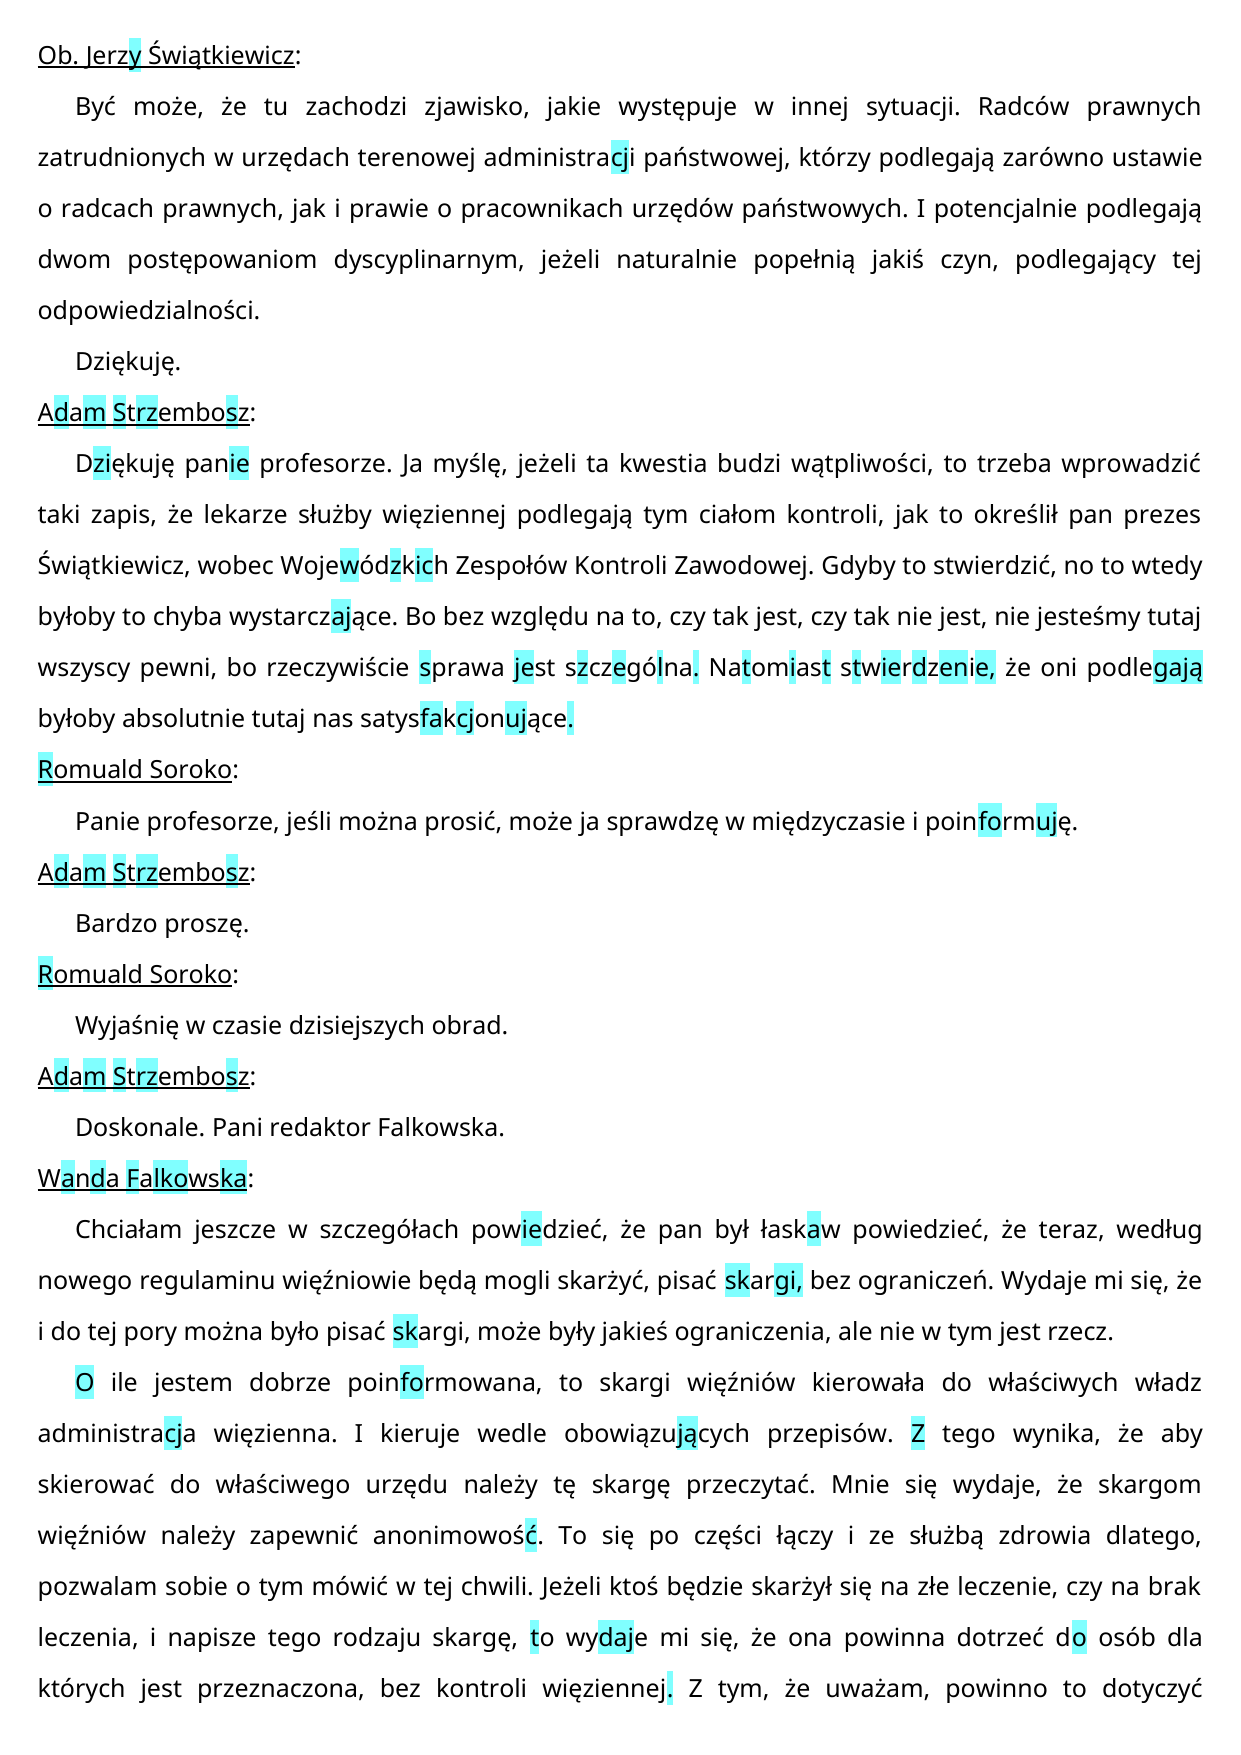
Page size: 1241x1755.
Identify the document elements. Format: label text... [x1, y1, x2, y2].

text Chciałam jeszcze w szczegółach powiedzieć, że pan był łaskaw powiedzieć, że teraz, według nowego regulaminu więźniowie będą mogli skarżyć, pisać skargi, bez ograniczeń. Wydaje mi się, że i do tej pory można było pisać skargi, może były jakieś ograniczenia, ale nie w tym jest rzecz. [37, 1211, 1203, 1348]
text Ob. Jerzy Świątkiewicz: [37, 37, 1203, 72]
text Dziękuję. [37, 344, 1203, 378]
text Wanda Falkowska: [37, 1160, 1203, 1194]
text Panie profesorze, jeśli można prosić, może ja sprawdzę w międzyczasie i poinformuję. [37, 803, 1203, 837]
text O ile jestem dobrze poinformowana, to skargi więźniów kierowała do właściwych władz administracja więzienna. I kieruje wedle obowiązujących przepisów. Z tego wynika, że aby skierować do właściwego urzędu należy tę skargę przeczytać. Mnie się wydaje, że skargom więźniów należy zapewnić anonimowość. To się po części łączy i ze służbą zdrowia dlatego, pozwalam sobie o tym mówić w tej chwili. Jeżeli ktoś będzie skarżył się na złe leczenie, czy na brak leczenia, i napisze tego rodzaju skargę, to wydaje mi się, że ona powinna dotrzeć do osób dla których jest przeznaczona, bez kontroli więziennej. Z tym, że uważam, powinno to dotyczyć [37, 1364, 1203, 1705]
text Doskonale. Pani redaktor Falkowska. [37, 1109, 1203, 1143]
text Adam Strzembosz: [37, 854, 1203, 888]
text Adam Strzembosz: [37, 395, 1203, 429]
text Romuald Soroko: [37, 956, 1203, 990]
text Wyjaśnię w czasie dzisiejszych obrad. [37, 1007, 1203, 1041]
text Być może, że tu zachodzi zjawisko, jakie występuje w innej sytuacji. Radców prawnych zatrudnionych w urzędach terenowej administracji państwowej, którzy podlegają zarówno ustawie o radcach prawnych, jak i prawie o pracownikach urzędów państwowych. I potencjalnie podlegają dwom postępowaniom dyscyplinarnym, jeżeli naturalnie popełnią jakiś czyn, podlegający tej odpowiedzialności. [37, 88, 1203, 327]
text Dziękuję panie profesorze. Ja myślę, jeżeli ta kwestia budzi wątpliwości, to trzeba wprowadzić taki zapis, że lekarze służby więziennej podlegają tym ciałom kontroli, jak to określił pan prezes Świątkiewicz, wobec Wojewódzkich Zespołów Kontroli Zawodowej. Gdyby to stwierdzić, no to wtedy byłoby to chyba wystarczające. Bo bez względu na to, czy tak jest, czy tak nie jest, nie jesteśmy tutaj wszyscy pewni, bo rzeczywiście sprawa jest szczególna. Natomiast stwierdzenie, że oni podlegają byłoby absolutnie tutaj nas satysfakcjonujące. [37, 446, 1203, 735]
text Bardzo proszę. [37, 905, 1203, 939]
text Adam Strzembosz: [37, 1058, 1203, 1092]
text Romuald Soroko: [37, 752, 1203, 786]
